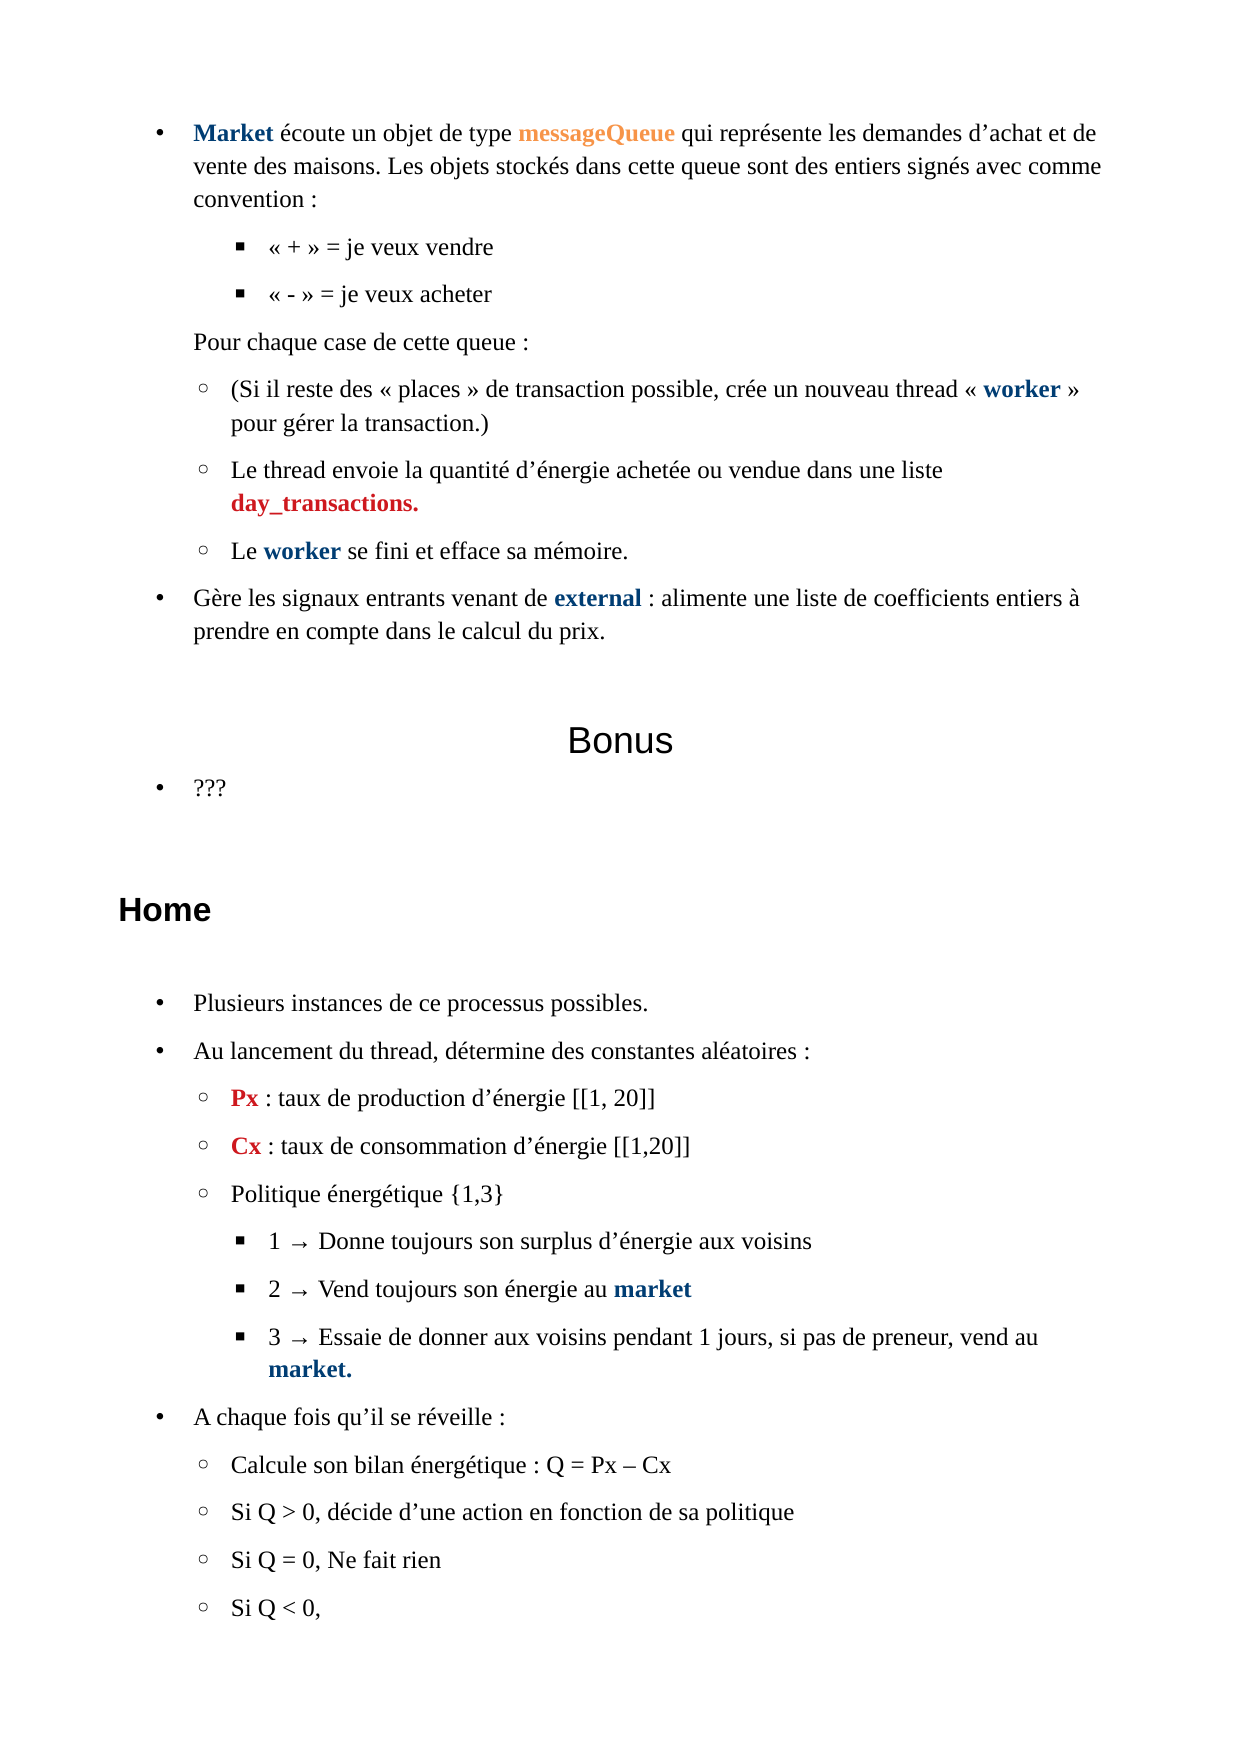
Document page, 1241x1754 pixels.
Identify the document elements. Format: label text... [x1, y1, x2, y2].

list Px : taux de production d’énergie [[1, 20]] [193, 1083, 1122, 1112]
list Si Q < 0, [193, 1593, 1122, 1621]
list Si Q > 0, décide d’une action en fonction de sa politique [193, 1497, 1122, 1526]
list 3 → Essaie de donner aux voisins pendant 1 jours, si pas de preneur, vend au market. [231, 1322, 1122, 1383]
list Plusieurs instances de ce processus possibles. [156, 988, 1122, 1017]
list Le worker se fini et efface sa mémoire. [193, 536, 1122, 564]
list Pour chaque case de cette queue : [156, 327, 1122, 356]
list Market écoute un objet de type messageQueue qui représente les demandes d’achat et de vente des maisons. Les objets stockés dans cette queue sont des entiers signés avec comme convention : [156, 118, 1122, 213]
list Politique énergétique {1,3} [193, 1179, 1122, 1207]
list 2 → Vend toujours son énergie au market [231, 1274, 1122, 1303]
list « - » = je veux acheter [231, 279, 1122, 308]
list Gère les signaux entrants venant de external : alimente une liste de coefficients entiers à prendre en compte dans le calcul du prix. [156, 583, 1122, 645]
list Si Q = 0, Ne fait rien [193, 1545, 1122, 1574]
list Cx : taux de consommation d’énergie [[1,20]] [193, 1131, 1122, 1160]
subtitle Bonus [118, 718, 1122, 761]
subtitle Home [118, 889, 1122, 928]
list Au lancement du thread, détermine des constantes aléatoires : [156, 1036, 1122, 1065]
list ??? [156, 773, 1122, 802]
list A chaque fois qu’il se réveille : [156, 1402, 1122, 1431]
list 1 → Donne toujours son surplus d’énergie aux voisins [231, 1226, 1122, 1255]
list (Si il reste des « places » de transaction possible, crée un nouveau thread « worker » pour gérer la transaction.) [193, 374, 1122, 436]
list « + » = je veux vendre [231, 232, 1122, 261]
list Le thread envoie la quantité d’énergie achetée ou vendue dans une liste day_transactions. [193, 455, 1122, 517]
list Calcule son bilan énergétique : Q = Px – Cx [193, 1450, 1122, 1478]
